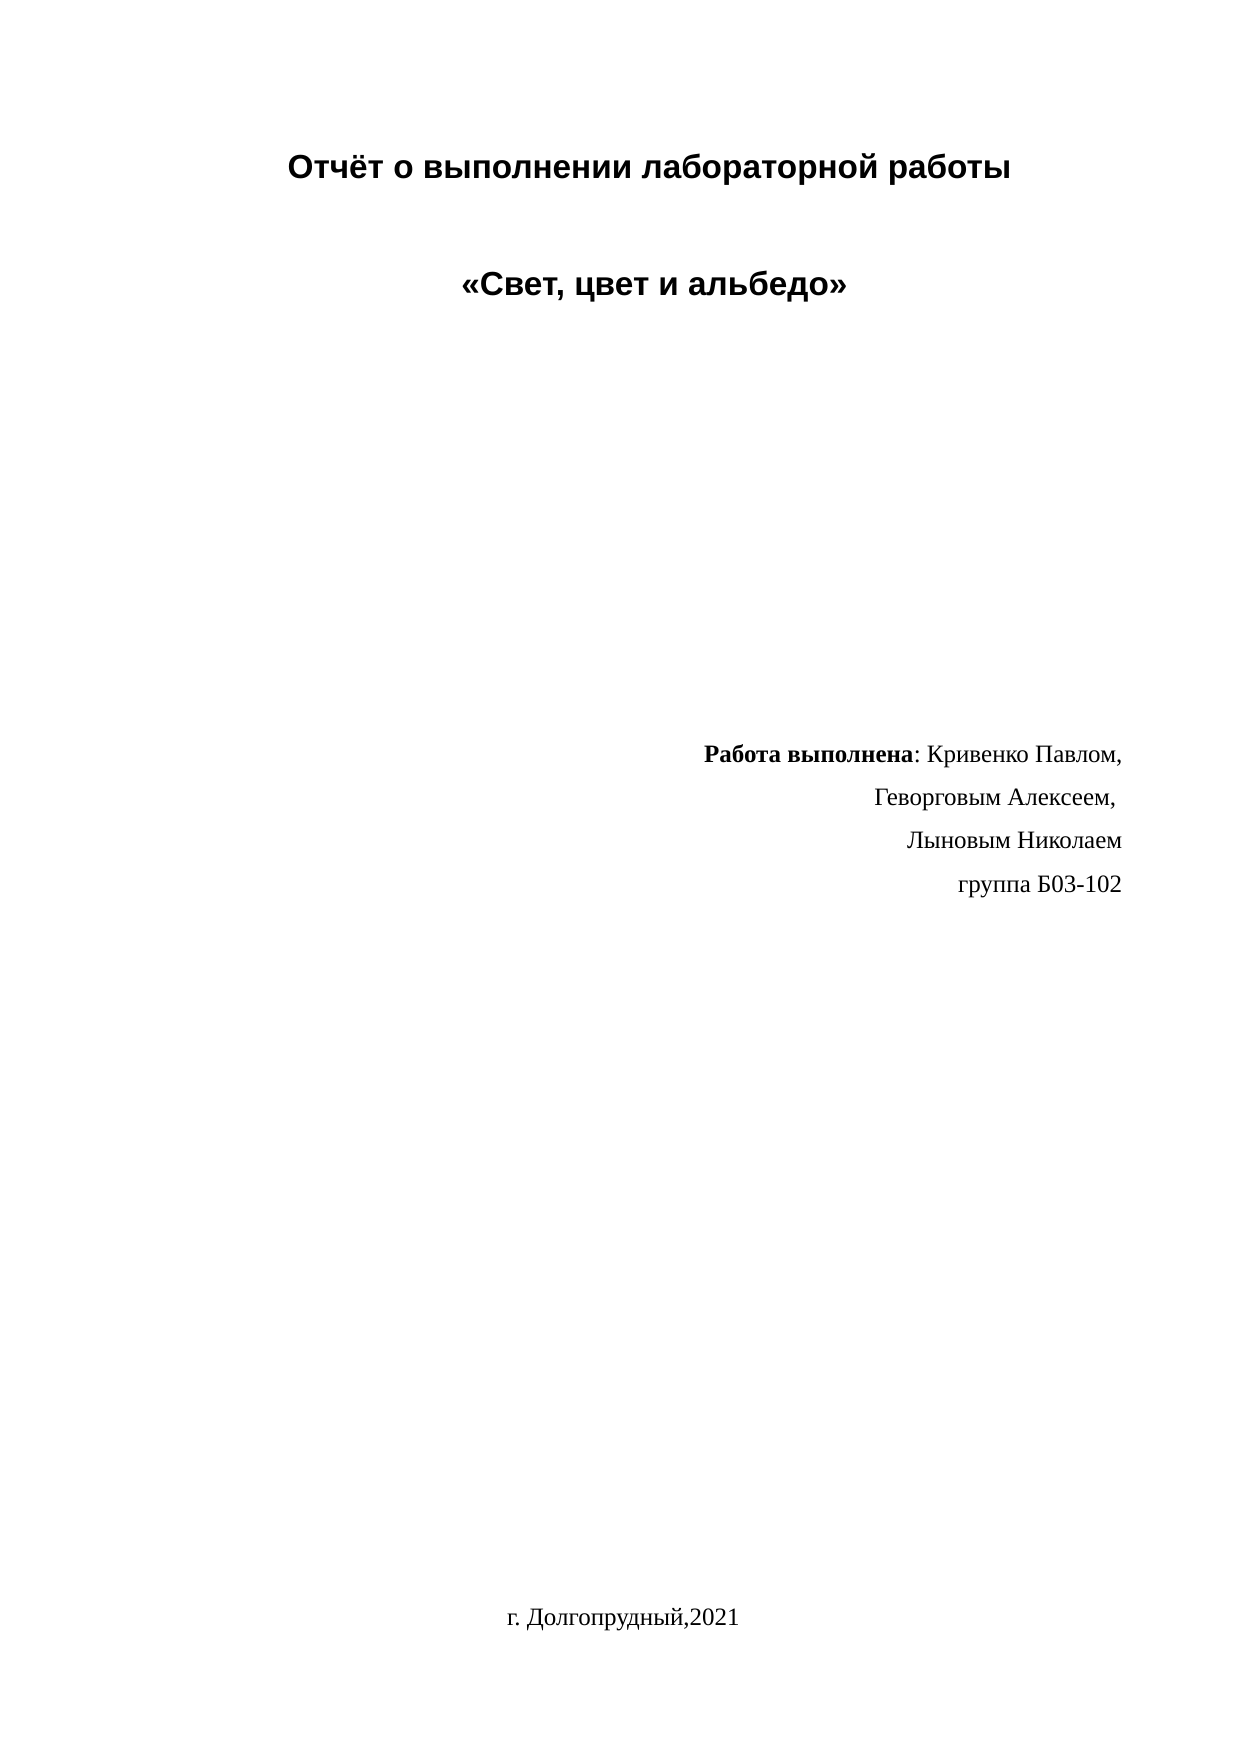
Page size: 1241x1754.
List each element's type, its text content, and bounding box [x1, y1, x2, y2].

text Геворговым Алексеем, Лыновым Николаем [118, 782, 1122, 854]
text г. Долгопрудный,2021 [118, 1602, 1122, 1631]
text группа Б03-102 [118, 869, 1122, 897]
title «Свет, цвет и альбедо» [118, 264, 1122, 303]
title Отчёт о выполнении лабораторной работы [118, 148, 1122, 186]
text Работа выполнена: Кривенко Павлом, [118, 739, 1122, 768]
